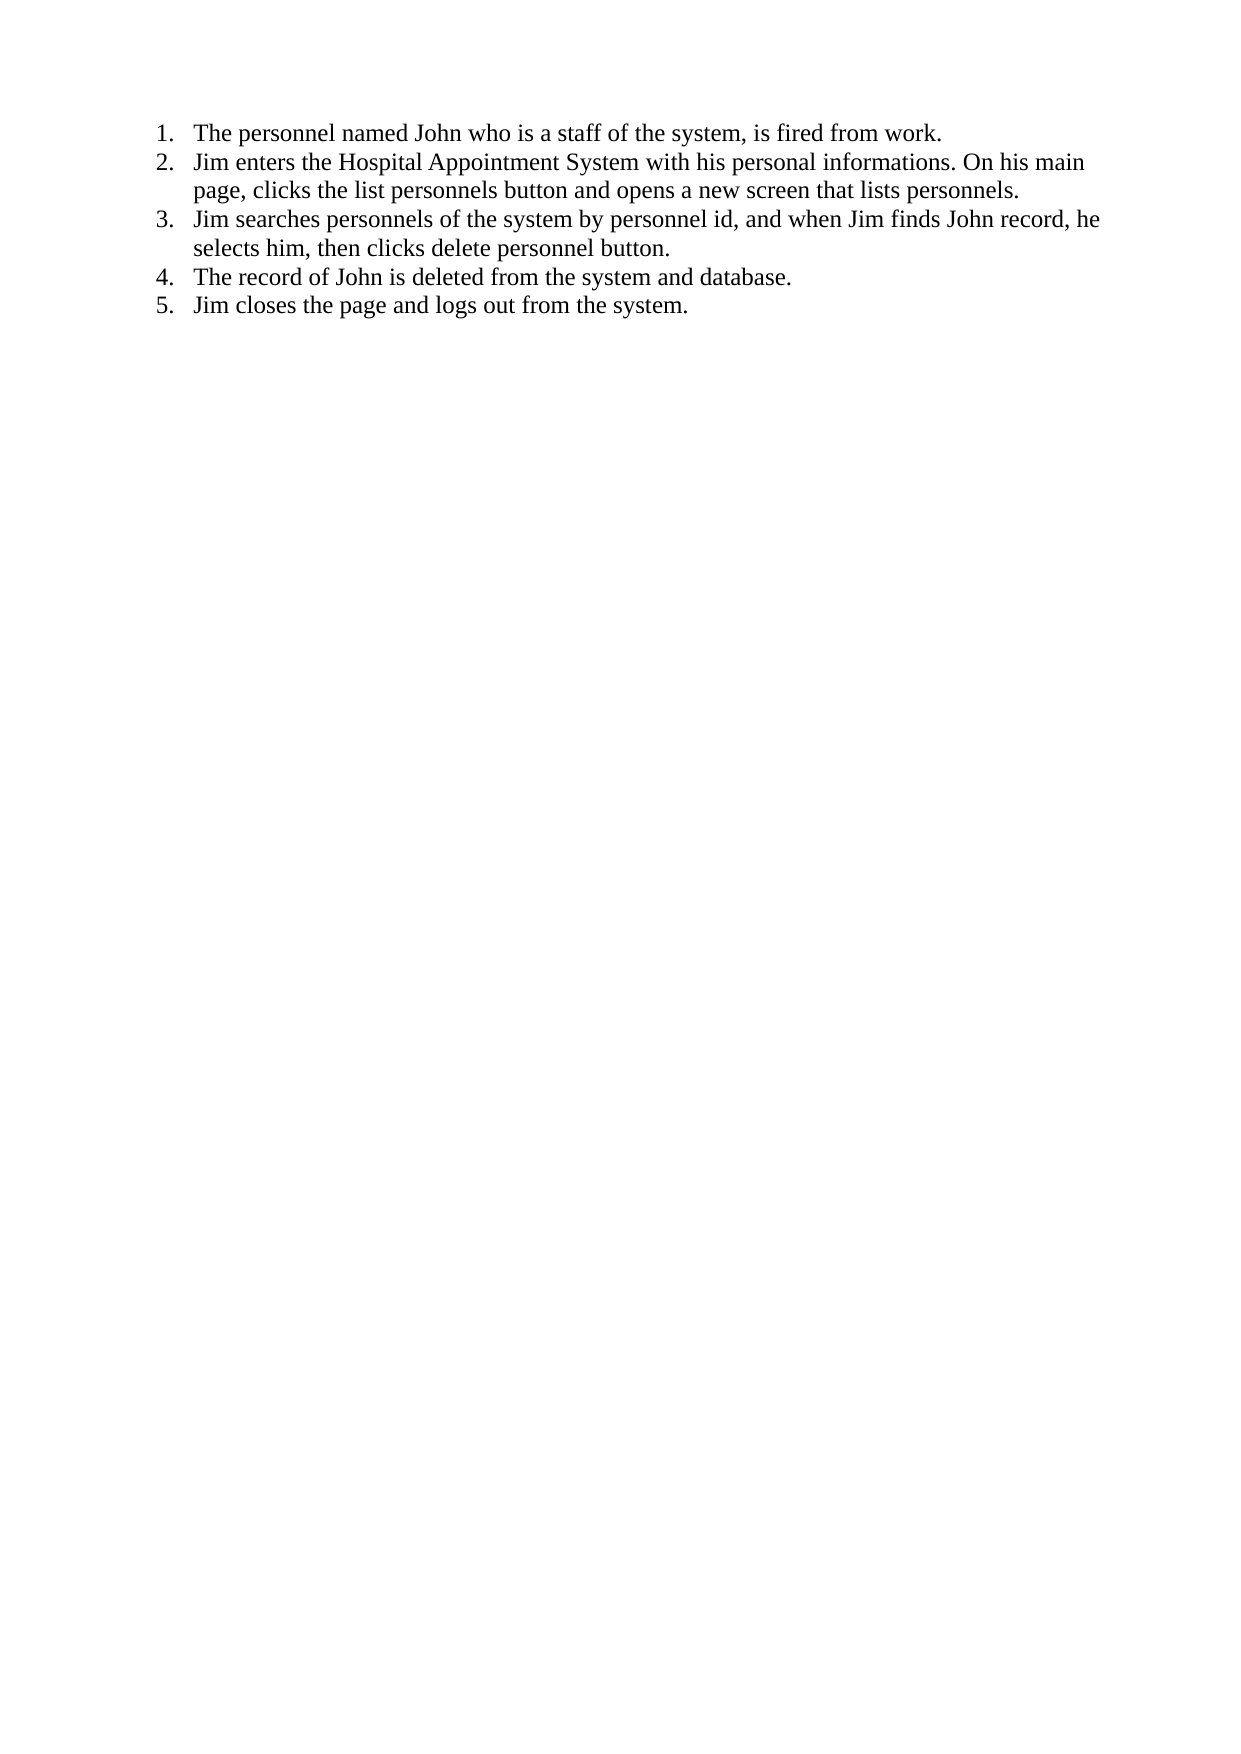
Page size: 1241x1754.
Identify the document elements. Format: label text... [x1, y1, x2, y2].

list The personnel named John who is a staff of the system, is fired from work. [156, 118, 1122, 147]
list Jim closes the page and logs out from the system. [156, 291, 1122, 319]
list The record of John is deleted from the system and database. [156, 262, 1122, 291]
list Jim enters the Hospital Appointment System with his personal informations. On his main page, clicks the list personnels button and opens a new screen that lists personnels. [156, 147, 1122, 204]
list Jim searches personnels of the system by personnel id, and when Jim finds John record, he selects him, then clicks delete personnel button. [156, 204, 1122, 262]
